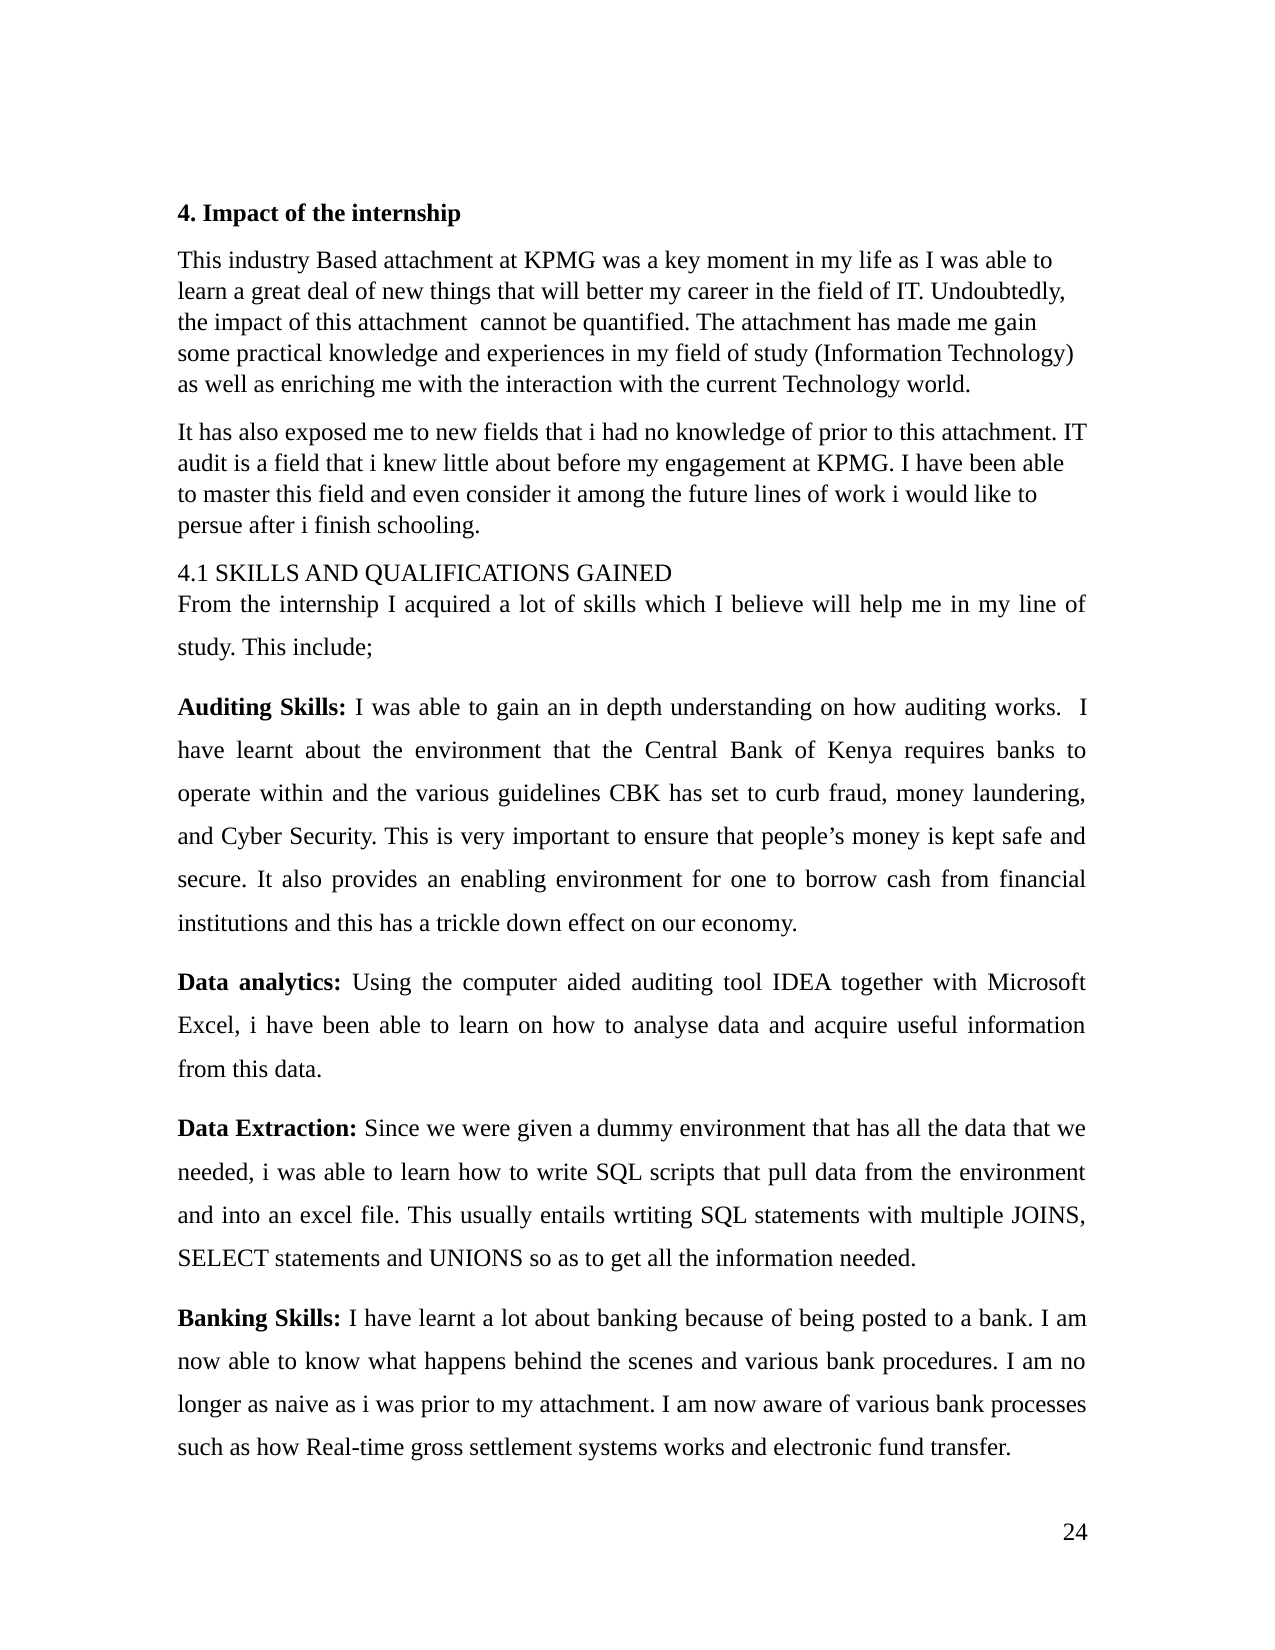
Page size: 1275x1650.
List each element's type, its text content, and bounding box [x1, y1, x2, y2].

text Data Extraction: Since we were given a dummy environment that has all the data that we needed, i was able to learn how to write SQL scripts that pull data from the environment and into an excel file. This usually entails wrtiting SQL statements with multiple JOINS, SELECT statements and UNIONS so as to get all the information needed. [177, 1113, 1087, 1272]
text 4. Impact of the internship [177, 198, 1087, 226]
text This industry Based attachment at KPMG was a key moment in my life as I was able to learn a great deal of new things that will better my career in the field of IT. Undoubtedly, the impact of this attachment cannot be quantified. The attachment has made me gain some practical knowledge and experiences in my field of study (Information Technology) as well as enriching me with the interaction with the current Technology world. [177, 245, 1087, 398]
text Auditing Skills: I was able to gain an in depth understanding on how auditing works. I have learnt about the environment that the Central Bank of Kenya requires banks to operate within and the various guidelines CBK has set to curb fraud, money laundering, and Cyber Security. This is very important to ensure that people’s money is kept safe and secure. It also provides an enabling environment for one to borrow cash from financial institutions and this has a trickle down effect on our economy. [177, 692, 1087, 936]
text Data analytics: Using the computer aided auditing tool IDEA together with Microsoft Excel, i have been able to learn on how to analyse data and acquire useful information from this data. [177, 967, 1087, 1082]
text From the internship I acquired a lot of skills which I believe will help me in my line of study. This include; [177, 589, 1087, 661]
text It has also exposed me to new fields that i had no knowledge of prior to this attachment. IT audit is a field that i knew little about before my engagement at KPMG. I have been able to master this field and even consider it among the future lines of work i would like to persue after i finish schooling. [177, 417, 1087, 539]
text Banking Skills: I have learnt a lot about banking because of being posted to a bank. I am now able to know what happens behind the scenes and various bank procedures. I am no longer as naive as i was prior to my attachment. I am now aware of various bank processes such as how Real-time gross settlement systems works and electronic fund transfer. [177, 1303, 1087, 1461]
subtitle 4.1 SKILLS AND QUALIFICATIONS GAINED [177, 558, 1087, 587]
